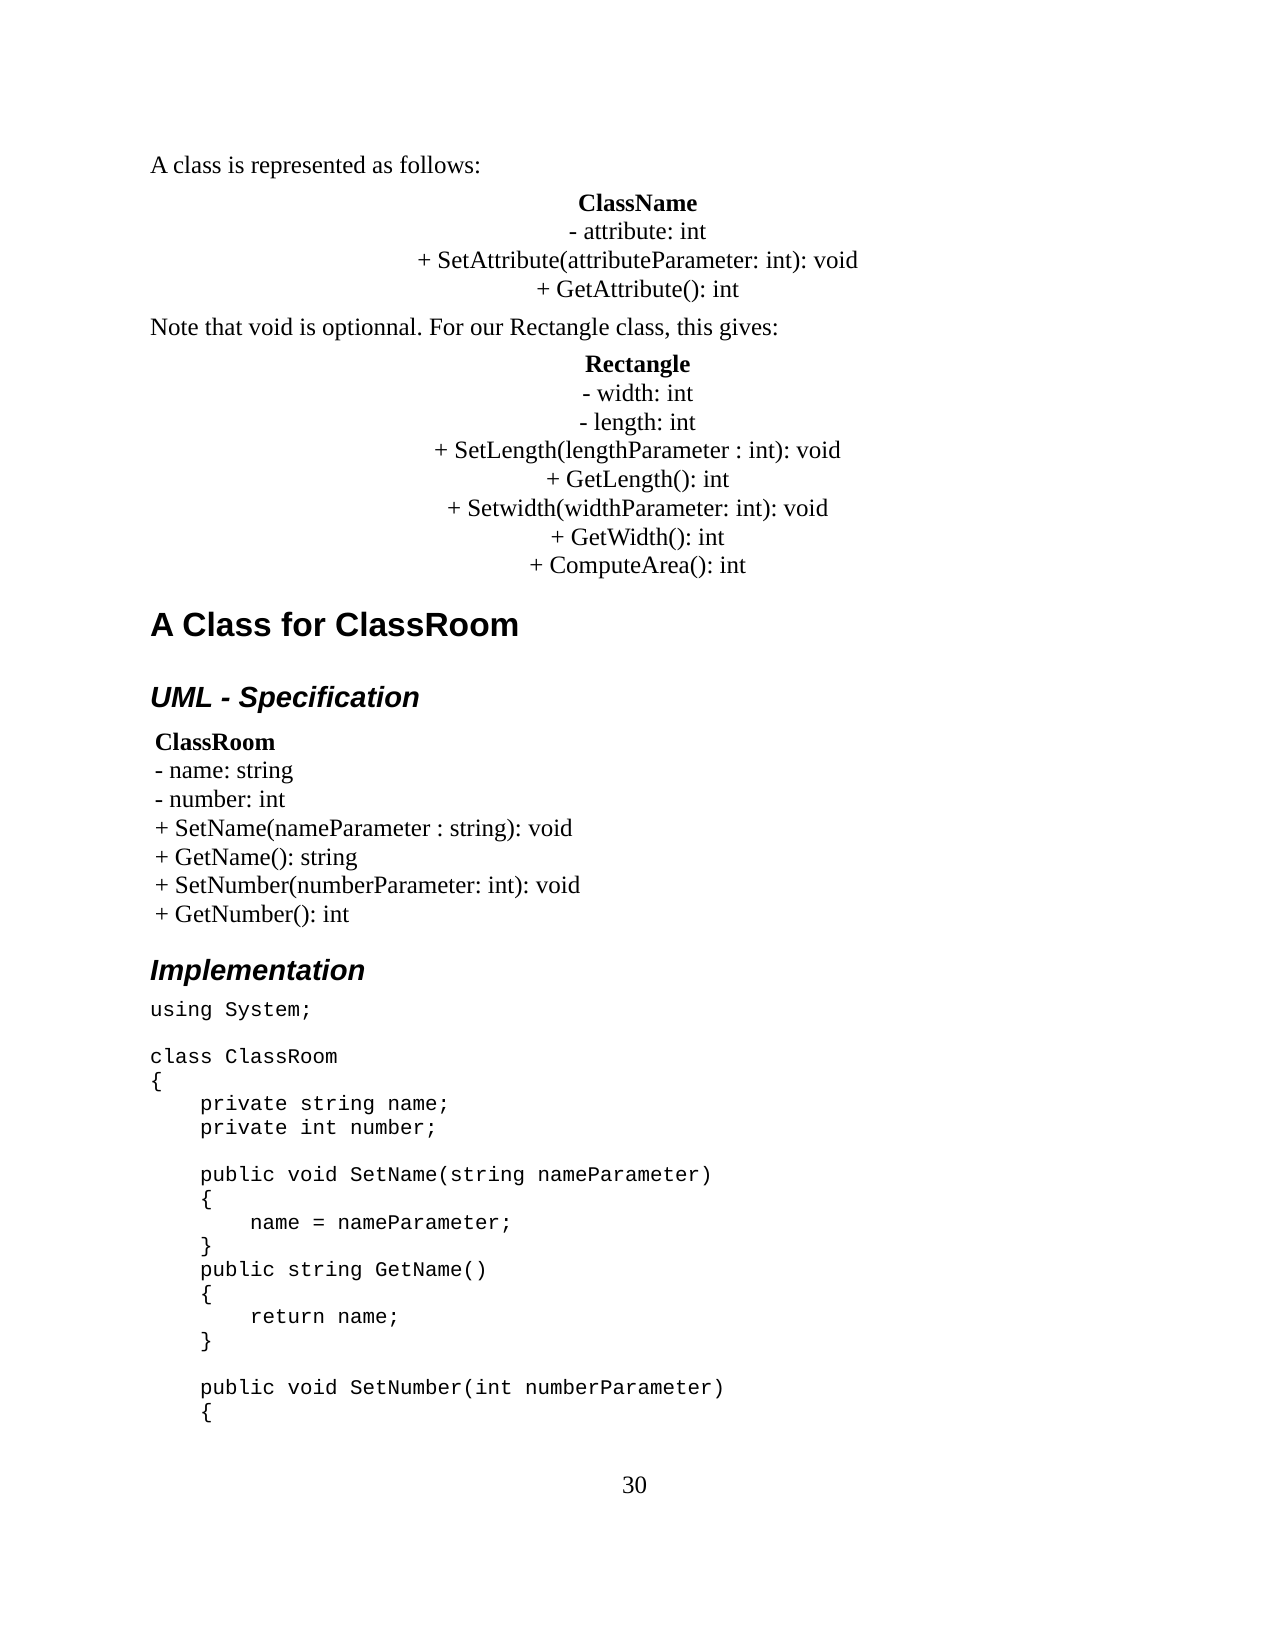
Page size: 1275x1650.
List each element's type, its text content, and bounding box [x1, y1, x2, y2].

text Note that void is optionnal. For our Rectangle class, this gives: [150, 312, 1125, 340]
subtitle UML - Specification [150, 681, 1125, 714]
text { [150, 1283, 1125, 1306]
table_cell + GetAttribute(): int [150, 274, 1125, 303]
table_cell - width: int [150, 378, 1125, 407]
table_header ClassRoom [150, 727, 1125, 755]
text name = nameParameter; [150, 1212, 1125, 1235]
text class ClassRoom [150, 1046, 1125, 1070]
text { [150, 1070, 1125, 1093]
table_cell + GetLength(): int [150, 464, 1125, 493]
table_cell + SetAttribute(attributeParameter: int): void [150, 245, 1125, 274]
table_cell - attribute: int [150, 216, 1125, 245]
table_header ClassName [150, 188, 1125, 216]
text { [150, 1401, 1125, 1424]
table_header Rectangle [150, 349, 1125, 378]
text private string name; [150, 1093, 1125, 1117]
text using System; [150, 999, 1125, 1022]
text public string GetName() [150, 1259, 1125, 1283]
table_cell + ComputeArea(): int [150, 551, 1125, 579]
text public void SetName(string nameParameter) [150, 1164, 1125, 1188]
subtitle A Class for ClassRoom [150, 604, 1125, 643]
text } [150, 1235, 1125, 1259]
table_cell + SetNumber(numberParameter: int): void [150, 870, 1125, 899]
table_cell + GetWidth(): int [150, 522, 1125, 551]
table_cell + SetName(nameParameter : string): void [150, 813, 1125, 842]
table_cell + Setwidth(widthParameter: int): void [150, 493, 1125, 522]
text private int number; [150, 1117, 1125, 1141]
table_cell + GetNumber(): int [150, 899, 1125, 928]
text A class is represented as follows: [150, 150, 1125, 179]
table_cell - length: int [150, 407, 1125, 436]
text public void SetNumber(int numberParameter) [150, 1377, 1125, 1401]
text } [150, 1330, 1125, 1353]
subtitle Implementation [150, 953, 1125, 986]
text { [150, 1188, 1125, 1212]
table_cell + SetLength(lengthParameter : int): void [150, 436, 1125, 464]
text return name; [150, 1306, 1125, 1330]
table_cell - name: string [150, 755, 1125, 784]
table_cell + GetName(): string [150, 842, 1125, 870]
table_cell - number: int [150, 784, 1125, 813]
